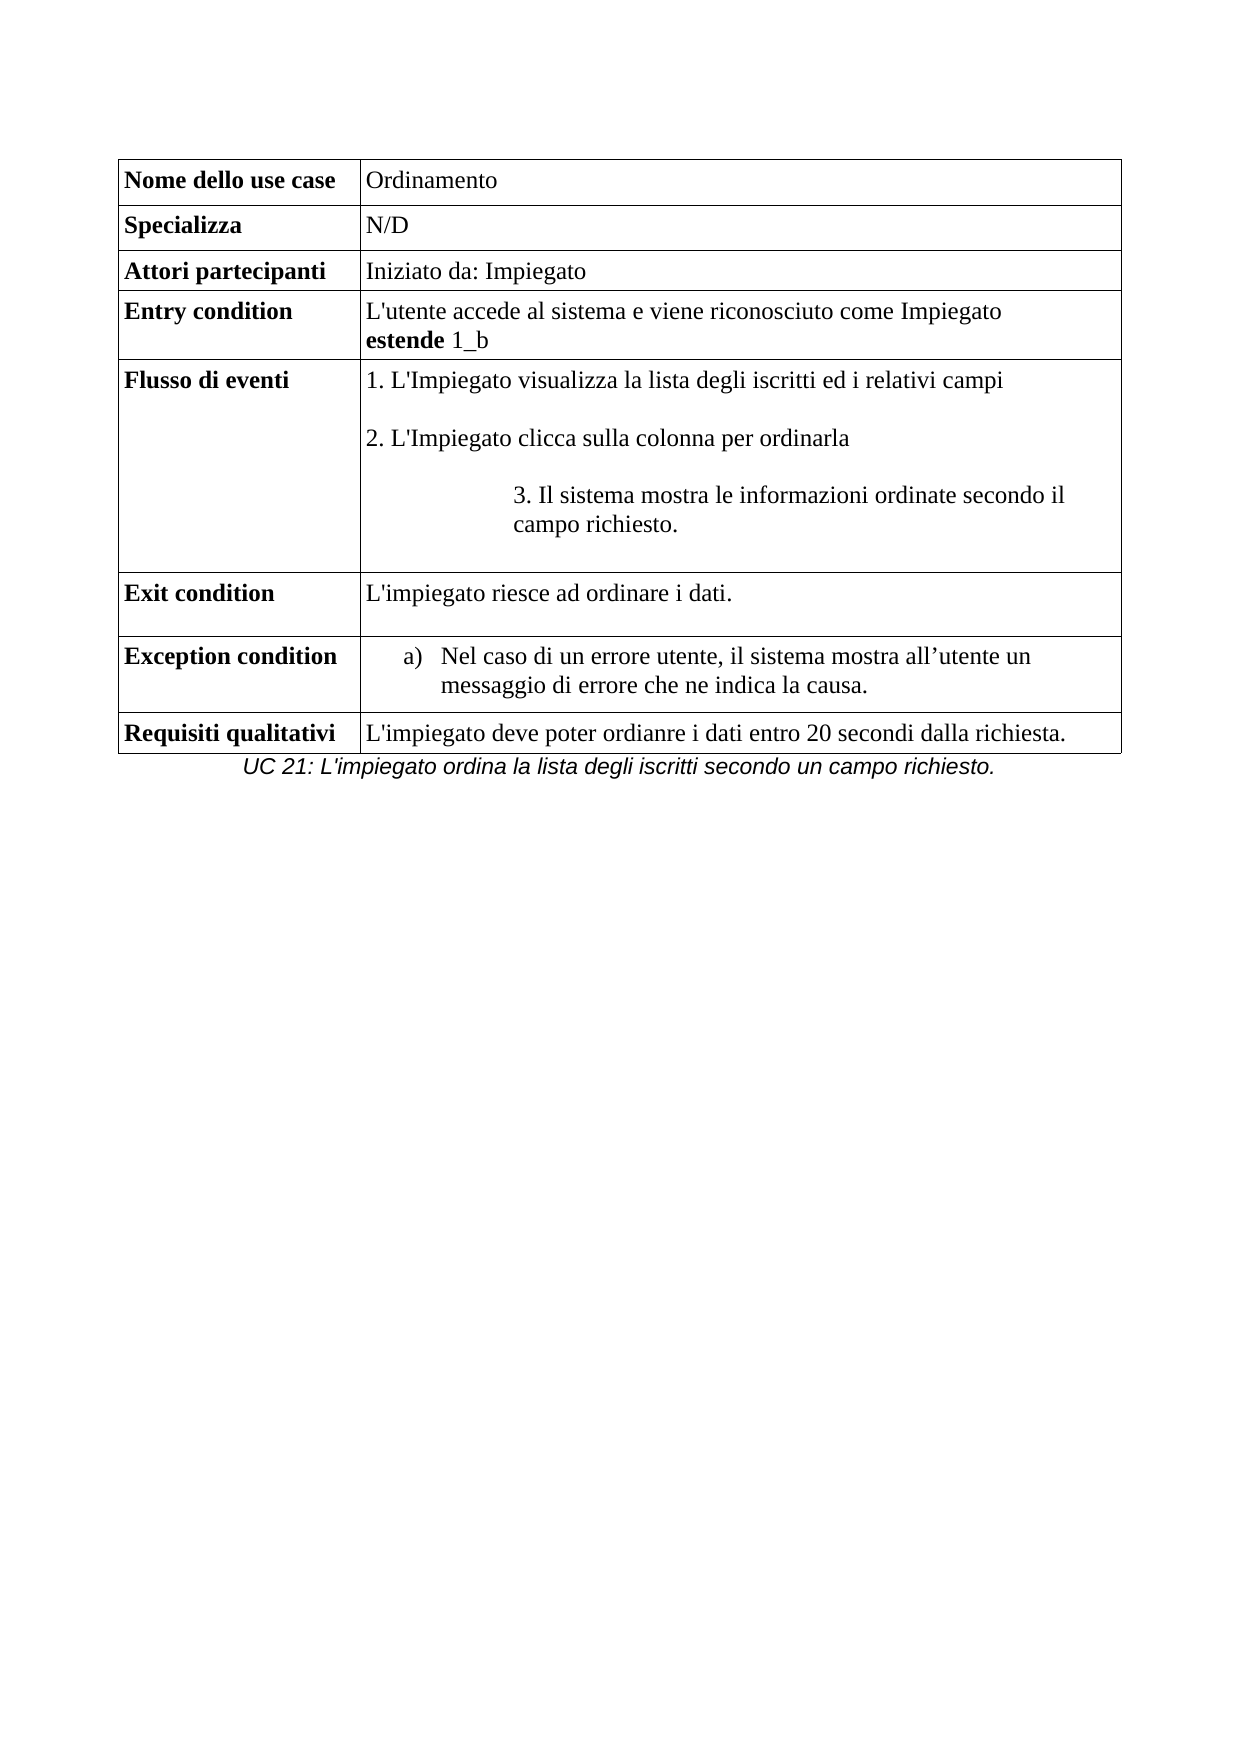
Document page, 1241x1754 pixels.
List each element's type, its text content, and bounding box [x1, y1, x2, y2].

table_cell Exit condition [119, 573, 360, 636]
table_cell Entry condition [119, 291, 360, 359]
text UC 21: L'impiegato ordina la lista degli iscritti secondo un campo richiesto. [118, 753, 1122, 779]
table_cell L'utente accede al sistema e viene riconosciuto come Impiegato estende 1_b [361, 291, 1121, 359]
table_cell L'impiegato riesce ad ordinare i dati. [361, 573, 1121, 636]
table_cell Flusso di eventi [119, 360, 360, 572]
table_cell Iniziato da: Impiegato [361, 251, 1121, 290]
table_cell Specializza [119, 206, 360, 250]
table_cell N/D [361, 206, 1121, 250]
table_cell L'impiegato deve poter ordianre i dati entro 20 secondi dalla richiesta. [361, 713, 1121, 752]
table_cell Requisiti qualitativi [119, 713, 360, 752]
table_header Ordinamento [361, 160, 1121, 205]
table_header Nome dello use case [119, 160, 360, 205]
table_cell Nel caso di un errore utente, il sistema mostra all’utente un messaggio di errore che ne indica la causa. [361, 637, 1121, 712]
table_cell Exception condition [119, 637, 360, 712]
table_cell L'Impiegato visualizza la lista degli iscritti ed i relativi campi L'Impiegato clicca sulla colonna per ordinarla Il sistema mostra le informazioni ordinate secondo il campo richiesto. [361, 360, 1121, 572]
table_cell Attori partecipanti [119, 251, 360, 290]
